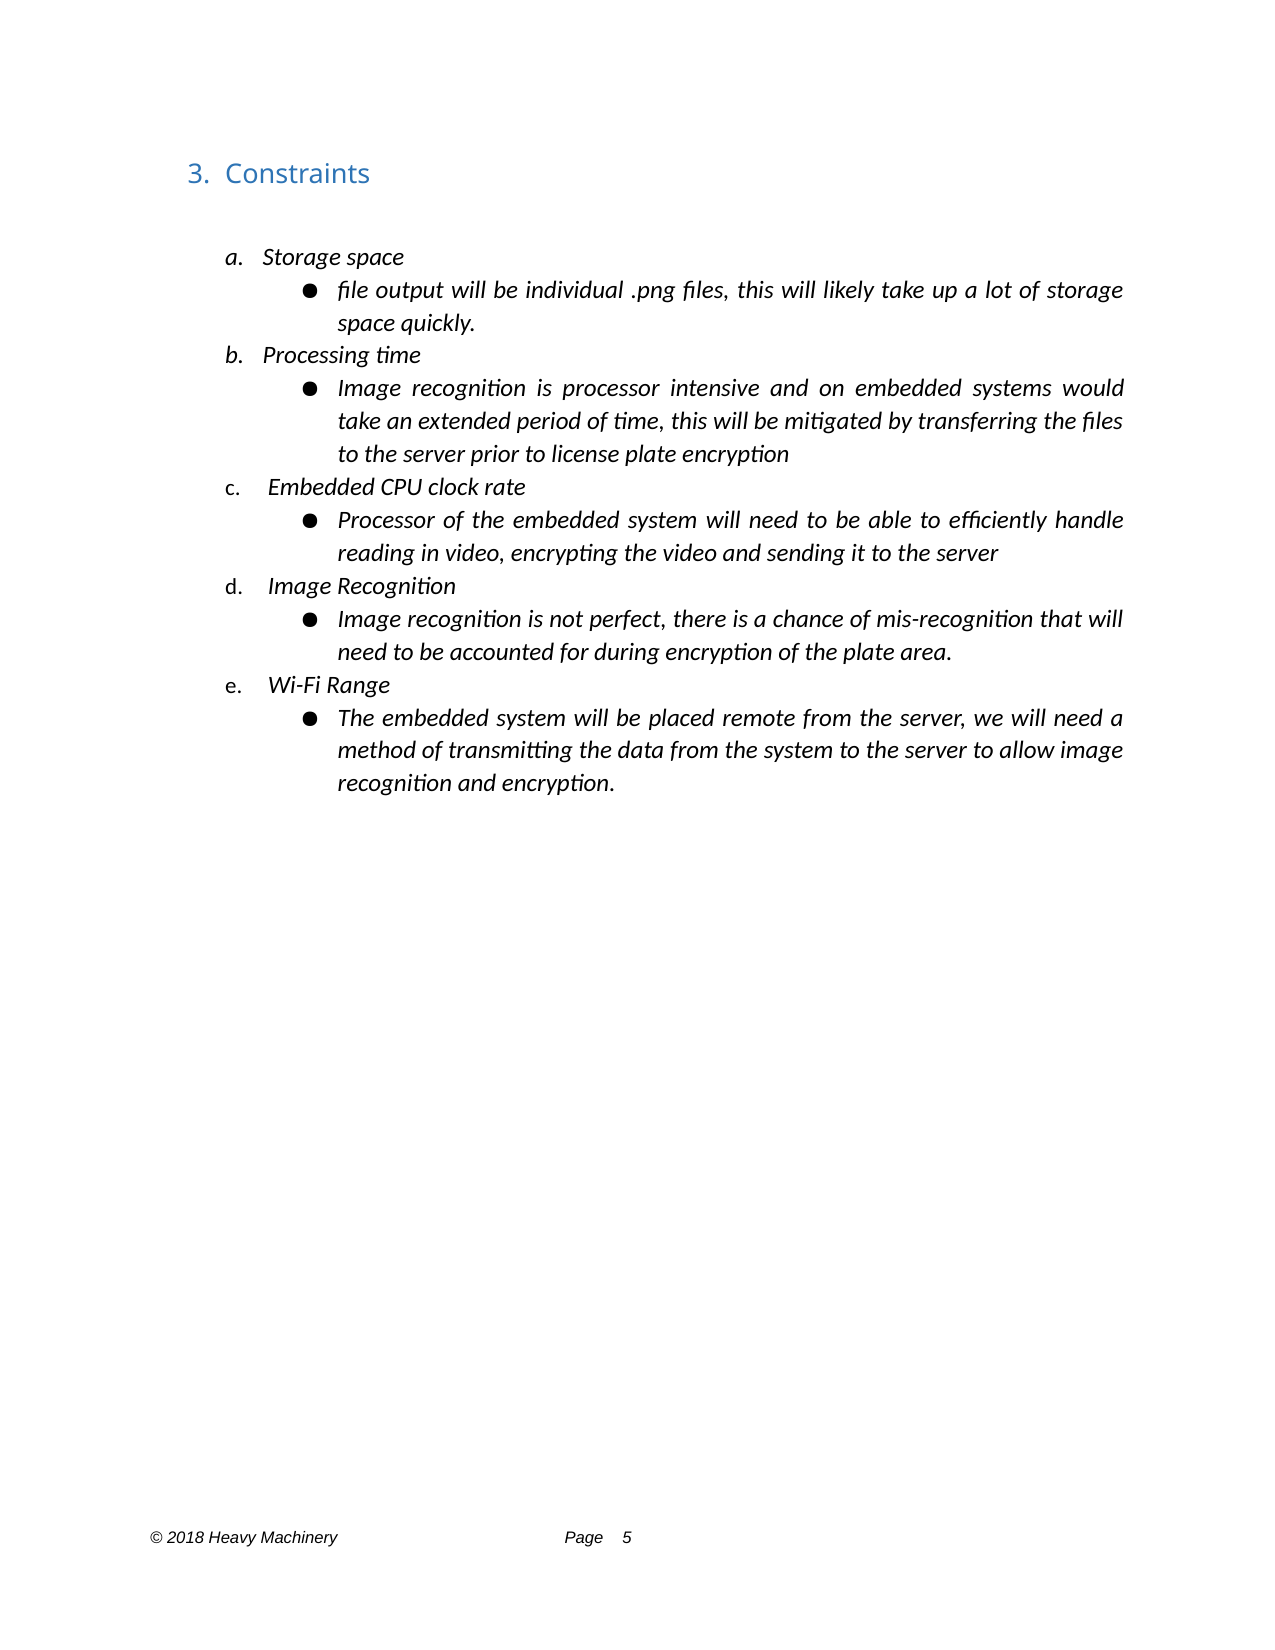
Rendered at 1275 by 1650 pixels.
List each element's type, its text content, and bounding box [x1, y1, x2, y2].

list Image recognition is processor intensive and on embedded systems would take an extended period of time, this will be mitigated by transferring the files to the server prior to license plate encryption [300, 372, 1125, 469]
list Wi-Fi Range [225, 669, 1125, 699]
list Processing time [225, 339, 1125, 370]
list The embedded system will be placed remote from the server, we will need a method of transmitting the data from the system to the server to allow image recognition and encryption. [300, 702, 1125, 798]
list Image recognition is not perfect, there is a chance of mis-recognition that will need to be accounted for during encryption of the plate area. [300, 603, 1125, 666]
subtitle Constraints [187, 154, 1125, 191]
list Embedded CPU clock rate [225, 471, 1125, 502]
list Processor of the embedded system will need to be able to efficiently handle reading in video, encrypting the video and sending it to the server [300, 504, 1125, 568]
list file output will be individual .png files, this will likely take up a lot of storage space quickly. [300, 274, 1125, 337]
list Storage space [225, 241, 1125, 271]
list Image Recognition [225, 570, 1125, 601]
